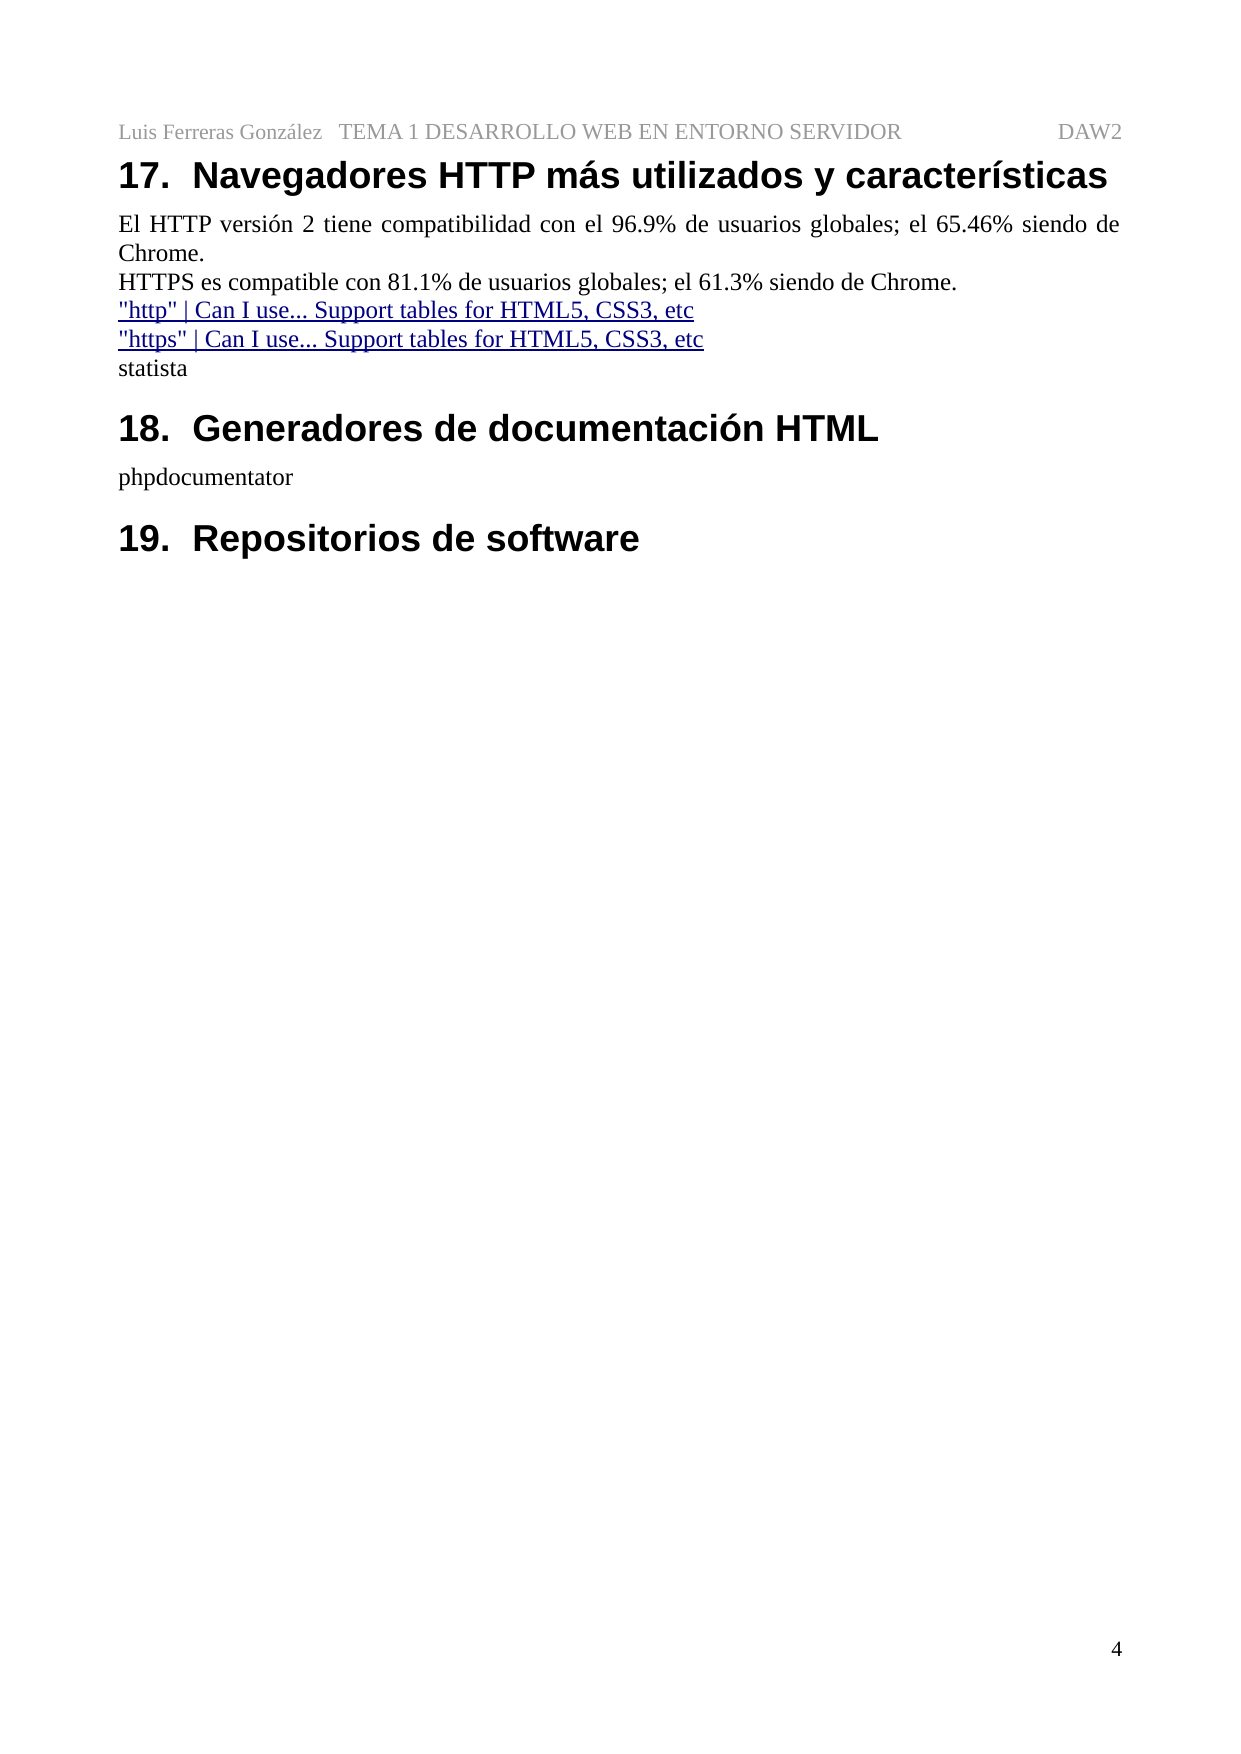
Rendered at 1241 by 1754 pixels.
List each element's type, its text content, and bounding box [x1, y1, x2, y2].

text HTTPS es compatible con 81.1% de usuarios globales; el 61.3% siendo de Chrome. [118, 267, 1122, 295]
text "https" | Can I use... Support tables for HTML5, CSS3, etc [118, 324, 1122, 353]
subtitle Navegadores HTTP más utilizados y características [118, 153, 1122, 197]
text statista [118, 353, 1122, 382]
subtitle Repositorios de software [118, 516, 1122, 559]
text phpdocumentator [118, 462, 1122, 491]
text "http" | Can I use... Support tables for HTML5, CSS3, etc [118, 295, 1122, 324]
subtitle Generadores de documentación HTML [118, 407, 1122, 450]
text El HTTP versión 2 tiene compatibilidad con el 96.9% de usuarios globales; el 65.46% siendo de Chrome. [118, 209, 1122, 267]
